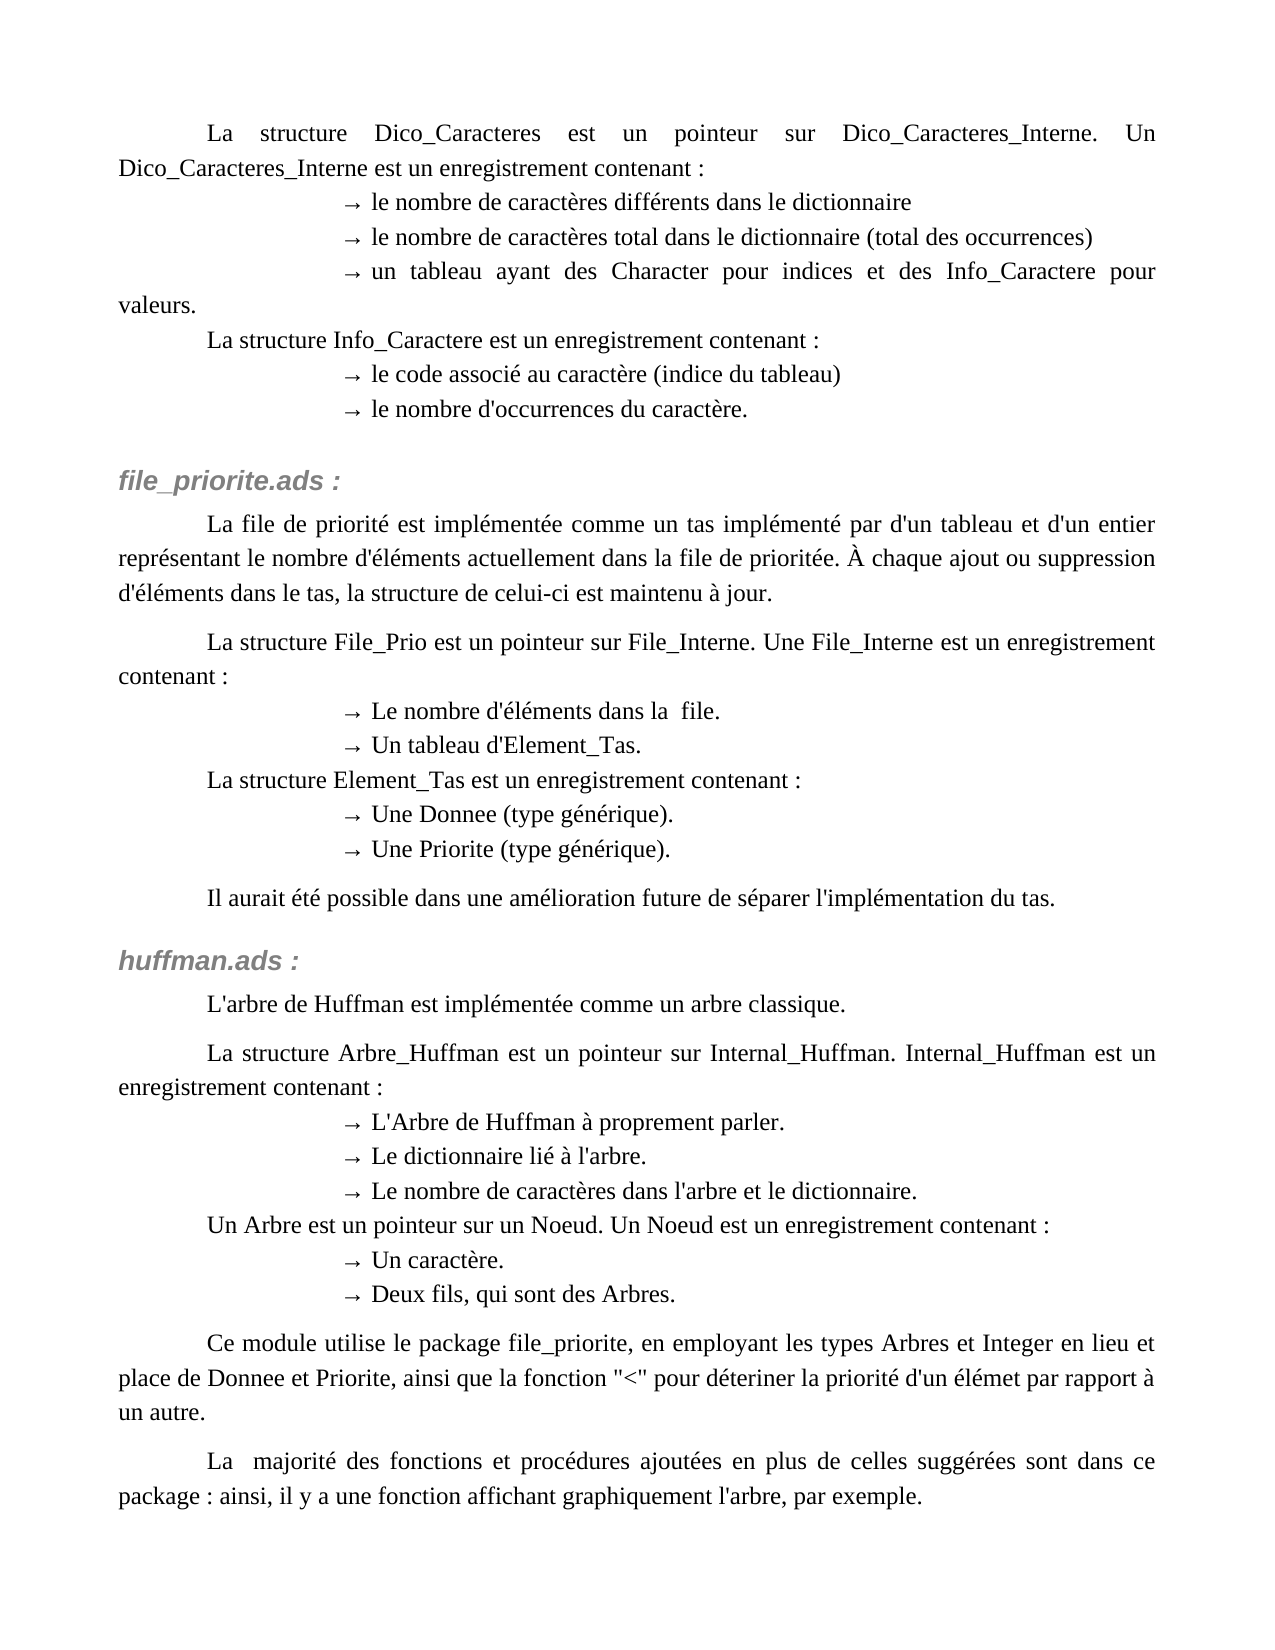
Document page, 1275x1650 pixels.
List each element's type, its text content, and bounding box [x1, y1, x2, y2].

list La structure Element_Tas est un enregistrement contenant : [118, 765, 1157, 794]
subtitle file_priorite.ads : [118, 464, 1157, 496]
list → le nombre d'occurrences du caractère. [118, 394, 1157, 423]
list → le code associé au caractère (indice du tableau) [118, 359, 1157, 388]
list → Un tableau d'Element_Tas. [118, 730, 1157, 759]
text Ce module utilise le package file_priorite, en employant les types Arbres et Integer en lieu et place de Donnee et Priorite, ainsi que la fonction "<" pour déteriner la priorité d'un élémet par rapport à un autre. [118, 1328, 1157, 1426]
list La structure Info_Caractere est un enregistrement contenant : [118, 325, 1157, 354]
list → un tableau ayant des Character pour indices et des Info_Caractere pour valeurs. [118, 256, 1157, 319]
text L'arbre de Huffman est implémentée comme un arbre classique. [118, 989, 1157, 1018]
text La majorité des fonctions et procédures ajoutées en plus de celles suggérées sont dans ce package : ainsi, il y a une fonction affichant graphiquement l'arbre, par exemple. [118, 1446, 1157, 1509]
list → Une Donnee (type générique). [118, 799, 1157, 828]
list → Un caractère. [118, 1245, 1157, 1273]
list → Le dictionnaire lié à l'arbre. [118, 1141, 1157, 1170]
text Il aurait été possible dans une amélioration future de séparer l'implémentation du tas. [118, 883, 1157, 912]
list → le nombre de caractères différents dans le dictionnaire [118, 187, 1157, 216]
list → le nombre de caractères total dans le dictionnaire (total des occurrences) [118, 222, 1157, 250]
subtitle huffman.ads : [118, 944, 1157, 976]
list Un Arbre est un pointeur sur un Noeud. Un Noeud est un enregistrement contenant : [118, 1210, 1157, 1239]
text → Deux fils, qui sont des Arbres. [118, 1279, 1157, 1308]
list La structure File_Prio est un pointeur sur File_Interne. Une File_Interne est un enregistrement contenant : [118, 627, 1157, 690]
list La structure Dico_Caracteres est un pointeur sur Dico_Caracteres_Interne. Un Dico_Caracteres_Interne est un enregistrement contenant : [118, 118, 1157, 181]
list → L'Arbre de Huffman à proprement parler. [118, 1107, 1157, 1136]
text La file de priorité est implémentée comme un tas implémenté par d'un tableau et d'un entier représentant le nombre d'éléments actuellement dans la file de prioritée. À chaque ajout ou suppression d'éléments dans le tas, la structure de celui-ci est maintenu à jour. [118, 509, 1157, 607]
list → Le nombre d'éléments dans la file. [118, 696, 1157, 725]
list La structure Arbre_Huffman est un pointeur sur Internal_Huffman. Internal_Huffman est un enregistrement contenant : [118, 1038, 1157, 1101]
list → Le nombre de caractères dans l'arbre et le dictionnaire. [118, 1176, 1157, 1204]
text → Une Priorite (type générique). [118, 834, 1157, 863]
